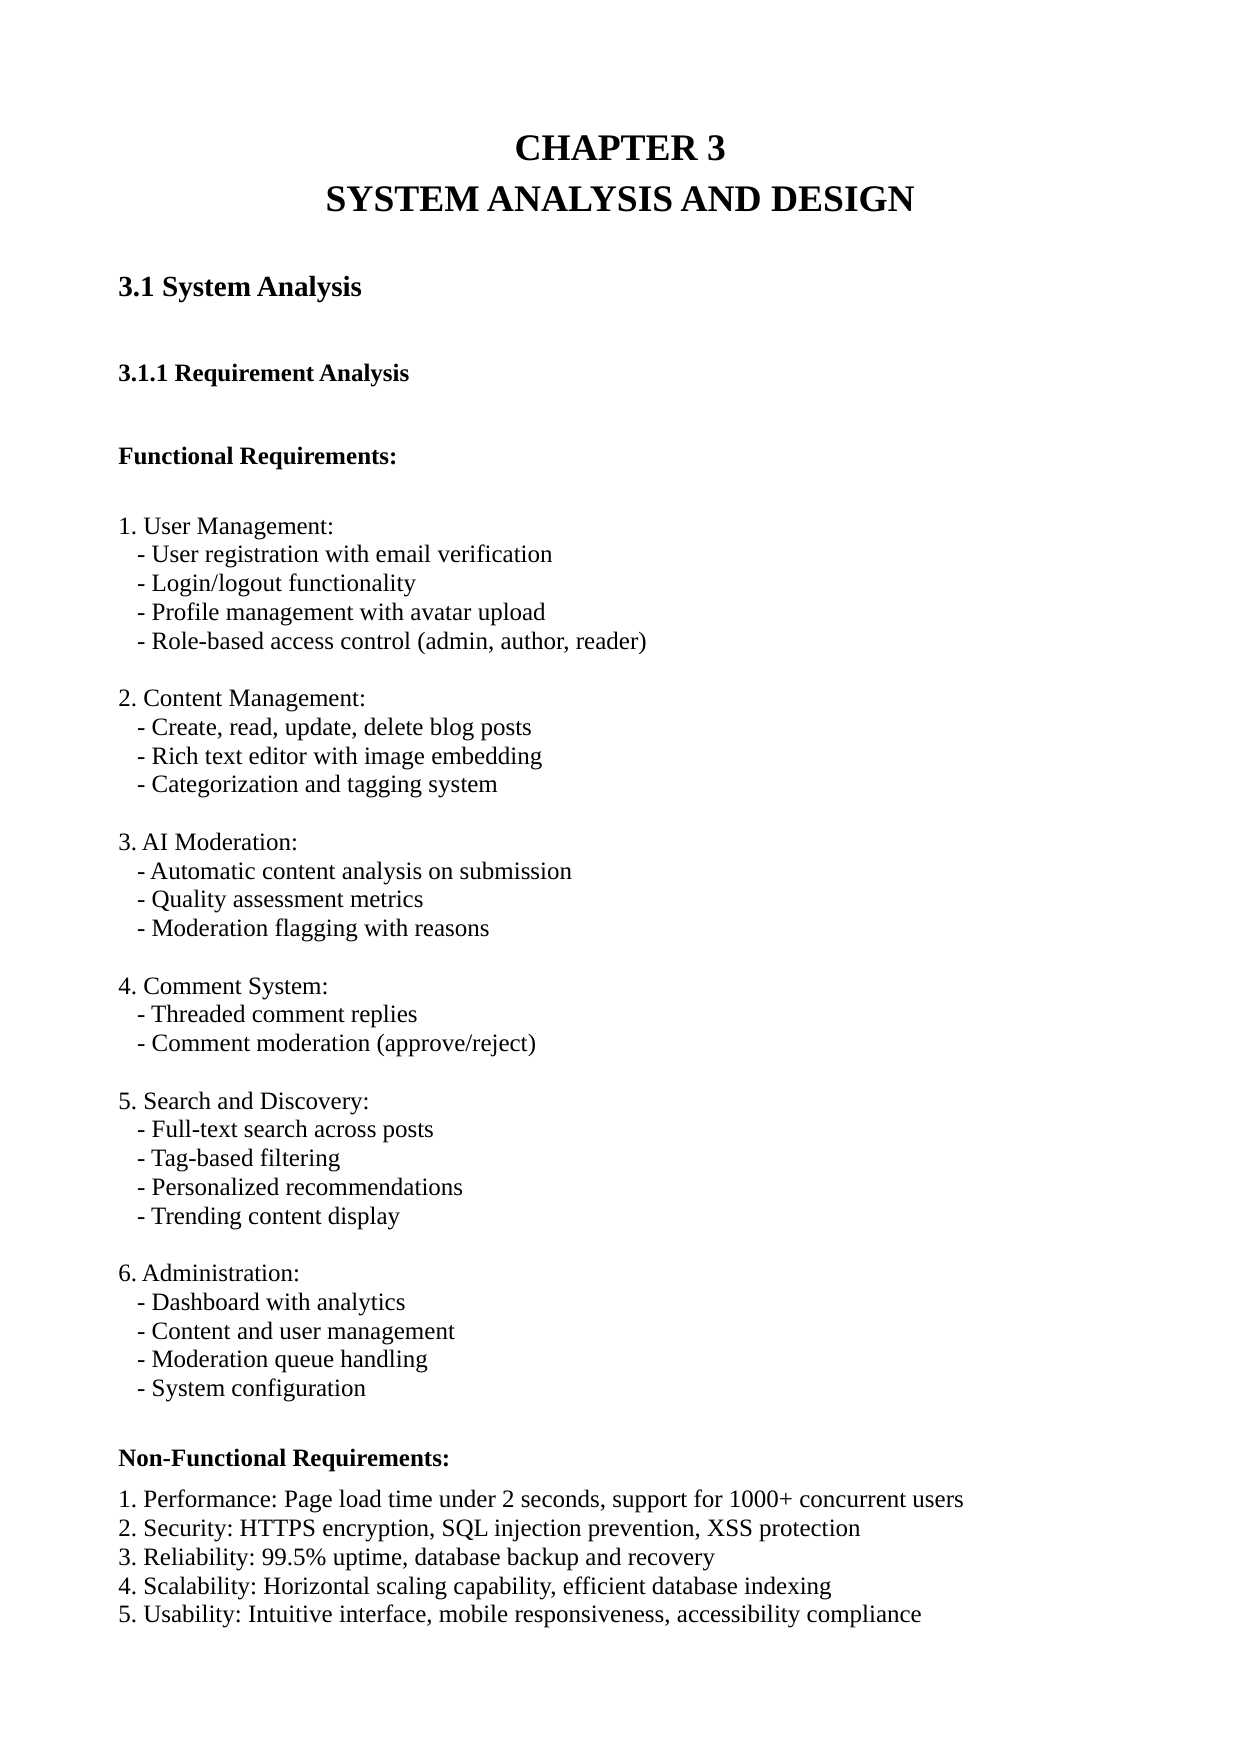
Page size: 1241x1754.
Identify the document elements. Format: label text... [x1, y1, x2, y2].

text 3. AI Moderation: [118, 827, 1122, 856]
text - Create, read, update, delete blog posts [118, 712, 1122, 741]
text 5. Search and Discovery: [118, 1086, 1122, 1114]
text - Profile management with avatar upload [118, 597, 1122, 626]
text 5. Usability: Intuitive interface, mobile responsiveness, accessibility compliance [118, 1599, 1122, 1628]
text - Tag-based filtering [118, 1143, 1122, 1172]
subtitle 3.1 System Analysis [118, 269, 1122, 302]
text 2. Security: HTTPS encryption, SQL injection prevention, XSS protection [118, 1513, 1122, 1542]
text - User registration with email verification [118, 539, 1122, 568]
text - Categorization and tagging system [118, 769, 1122, 798]
text 1. Performance: Page load time under 2 seconds, support for 1000+ concurrent users [118, 1484, 1122, 1513]
text - Automatic content analysis on submission [118, 856, 1122, 884]
subtitle Functional Requirements: [118, 441, 1122, 469]
text - Rich text editor with image embedding [118, 741, 1122, 769]
text - Quality assessment metrics [118, 884, 1122, 913]
text - Trending content display [118, 1201, 1122, 1229]
text - Login/logout functionality [118, 568, 1122, 597]
text 6. Administration: [118, 1258, 1122, 1287]
subtitle Non-Functional Requirements: [118, 1443, 1122, 1472]
text - Full-text search across posts [118, 1114, 1122, 1143]
text 3. Reliability: 99.5% uptime, database backup and recovery [118, 1542, 1122, 1571]
text - Moderation queue handling [118, 1344, 1122, 1373]
text - Comment moderation (approve/reject) [118, 1028, 1122, 1057]
text - Content and user management [118, 1316, 1122, 1344]
subtitle SYSTEM ANALYSIS AND DESIGN [118, 176, 1122, 219]
text 4. Comment System: [118, 971, 1122, 999]
text - Personalized recommendations [118, 1172, 1122, 1201]
text 4. Scalability: Horizontal scaling capability, efficient database indexing [118, 1571, 1122, 1599]
text - Dashboard with analytics [118, 1287, 1122, 1316]
text 2. Content Management: [118, 683, 1122, 712]
text - Threaded comment replies [118, 999, 1122, 1028]
subtitle 3.1.1 Requirement Analysis [118, 358, 1122, 387]
text - System configuration [118, 1373, 1122, 1402]
subtitle CHAPTER 3 [118, 126, 1122, 169]
text - Role-based access control (admin, author, reader) [118, 626, 1122, 654]
text 1. User Management: [118, 511, 1122, 539]
text - Moderation flagging with reasons [118, 913, 1122, 942]
